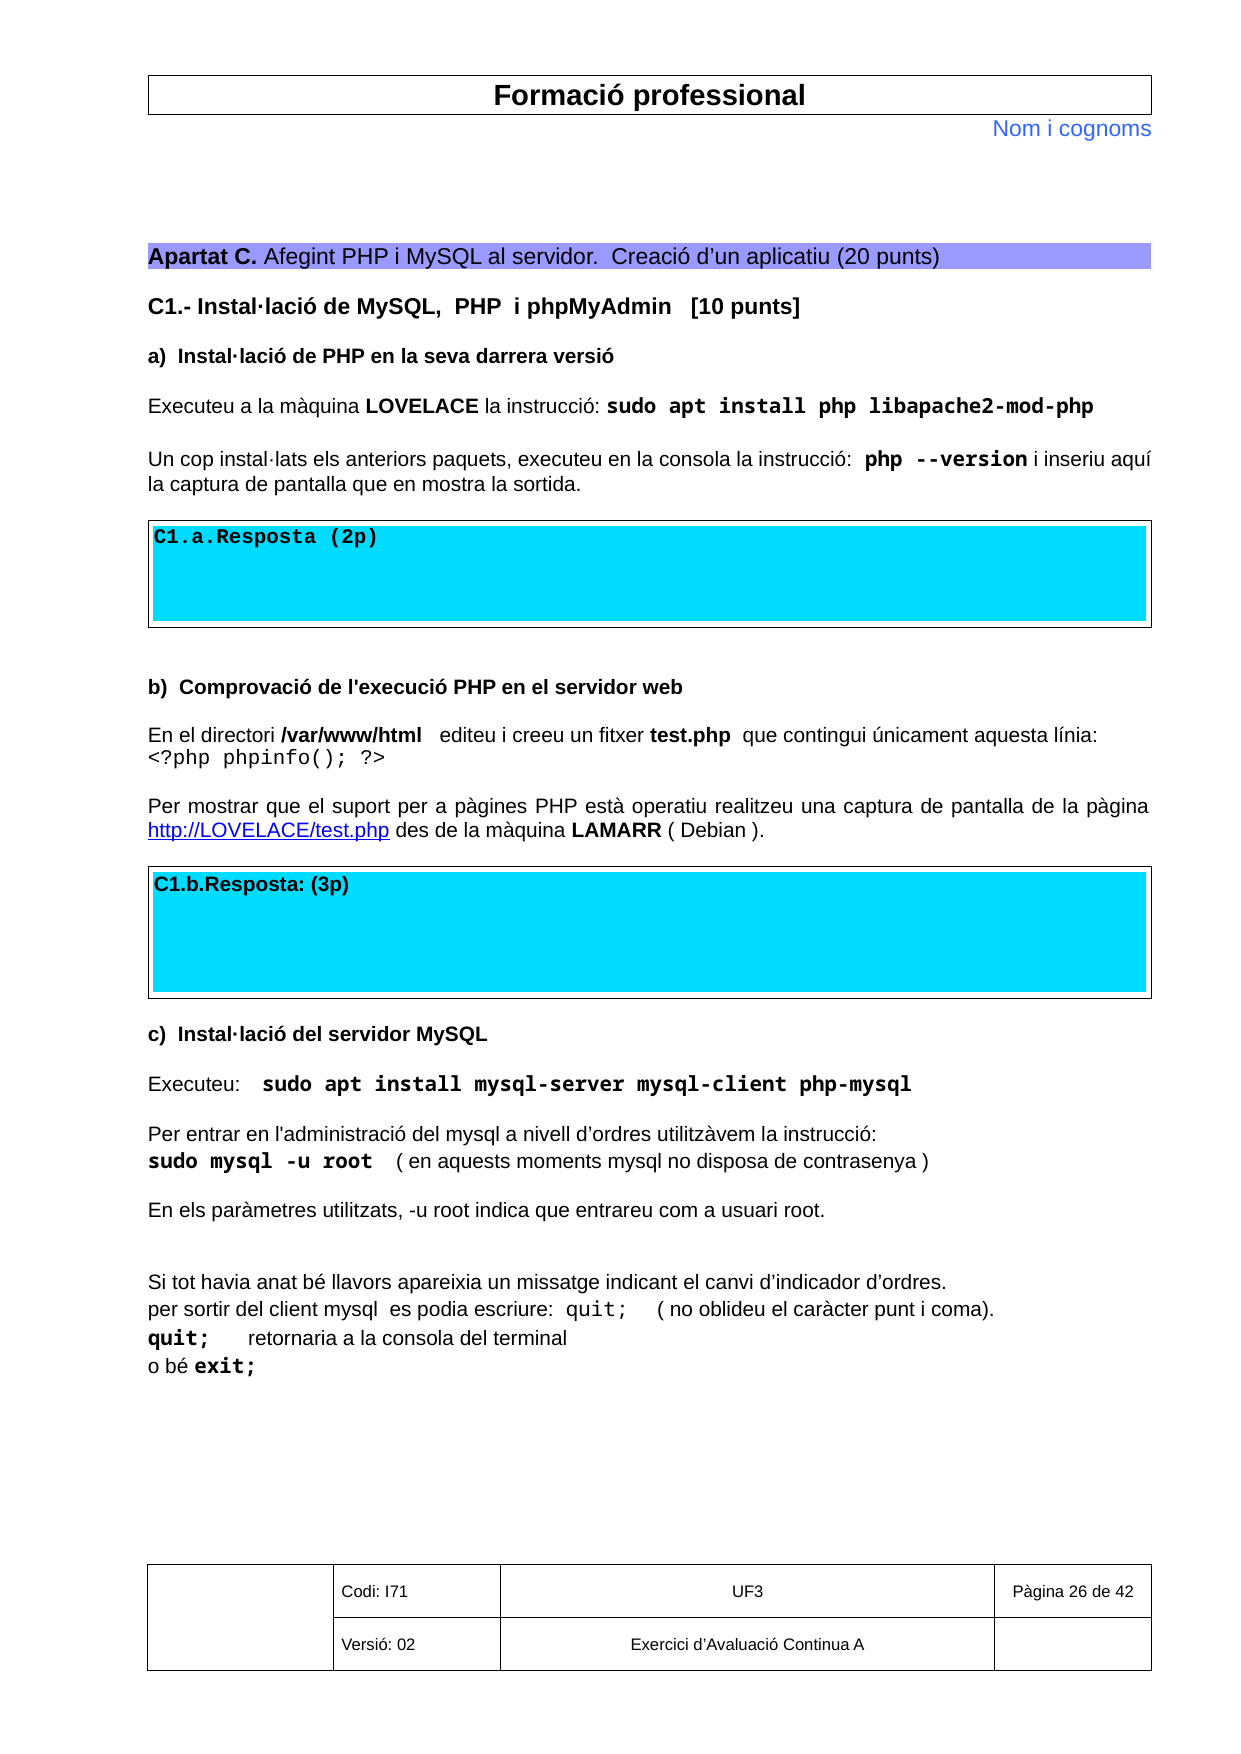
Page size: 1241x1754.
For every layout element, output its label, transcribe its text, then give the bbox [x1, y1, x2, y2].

text b) Comprovació de l'execució PHP en el servidor web [148, 675, 1151, 699]
text quit; retornaria a la consola del terminal [148, 1323, 1151, 1351]
text per sortir del client mysql es podia escriure: quit; ( no oblideu el caràcter punt i coma). [148, 1294, 1151, 1323]
text Per entrar en l'administració del mysql a nivell d’ordres utilitzàvem la instrucció: [148, 1122, 1151, 1146]
text Apartat C. Afegint PHP i MySQL al servidor. Creació d’un aplicatiu (20 punts) [148, 243, 1151, 269]
text Si tot havia anat bé llavors apareixia un missatge indicant el canvi d’indicador d’ordres. [148, 1270, 1151, 1294]
text C1.- Instal·lació de MySQL, PHP i phpMyAdmin [10 punts] [148, 293, 1151, 319]
text Un cop instal·lats els anteriors paquets, executeu en la consola la instrucció: php --version i inseriu aquí la captura de pantalla que en mostra la sortida. [148, 444, 1151, 496]
text Executeu: sudo apt install mysql-server mysql-client php-mysql [148, 1069, 1151, 1098]
text En el directori /var/www/html editeu i creeu un fitxer test.php que contingui únicament aquesta línia: [148, 723, 1151, 747]
text Per mostrar que el suport per a pàgines PHP està operatiu realitzeu una captura de pantalla de la pàgina http://LOVELACE/test.php des de la màquina LAMARR ( Debian ). [148, 794, 1151, 842]
text o bé exit; [148, 1351, 1151, 1379]
text a) Instal·lació de PHP en la seva darrera versió [148, 343, 1151, 367]
text Executeu a la màquina LOVELACE la instrucció: sudo apt install php libapache2-mod-php [148, 391, 1151, 420]
text <?php phpinfo(); ?> [148, 747, 1151, 770]
text sudo mysql -u root ( en aquests moments mysql no disposa de contrasenya ) [148, 1146, 1151, 1174]
table_header C1.a.Resposta (2p) [149, 521, 1151, 627]
text En els paràmetres utilitzats, -u root indica que entrareu com a usuari root. [148, 1198, 1151, 1222]
text c) Instal·lació del servidor MySQL [148, 1022, 1151, 1046]
table_header C1.b.Resposta: (3p) [149, 867, 1151, 998]
